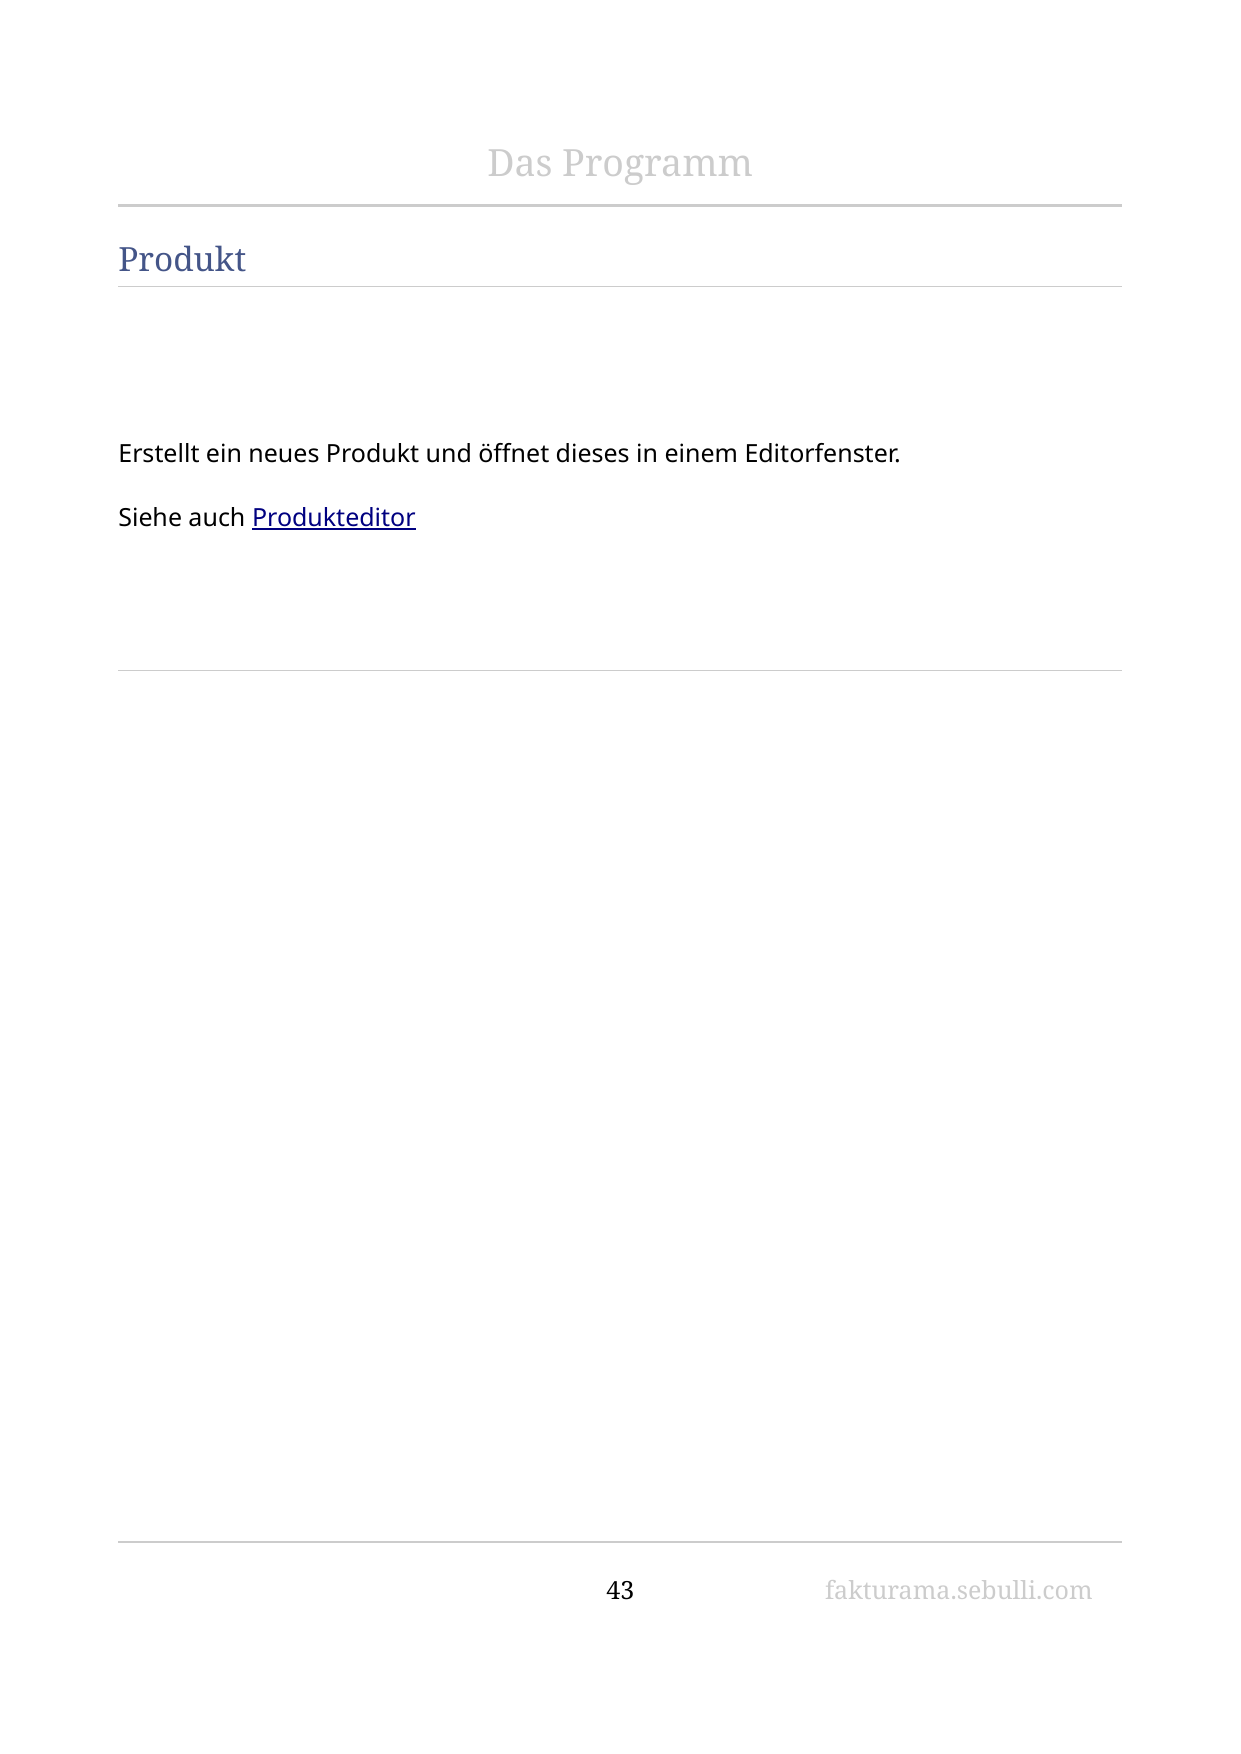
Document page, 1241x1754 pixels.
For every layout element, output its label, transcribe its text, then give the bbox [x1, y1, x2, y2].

subtitle Produkt [118, 236, 1122, 286]
text Siehe auch Produkteditor [118, 499, 1122, 533]
text Erstellt ein neues Produkt und öffnet dieses in einem Editorfenster. [118, 436, 1122, 470]
